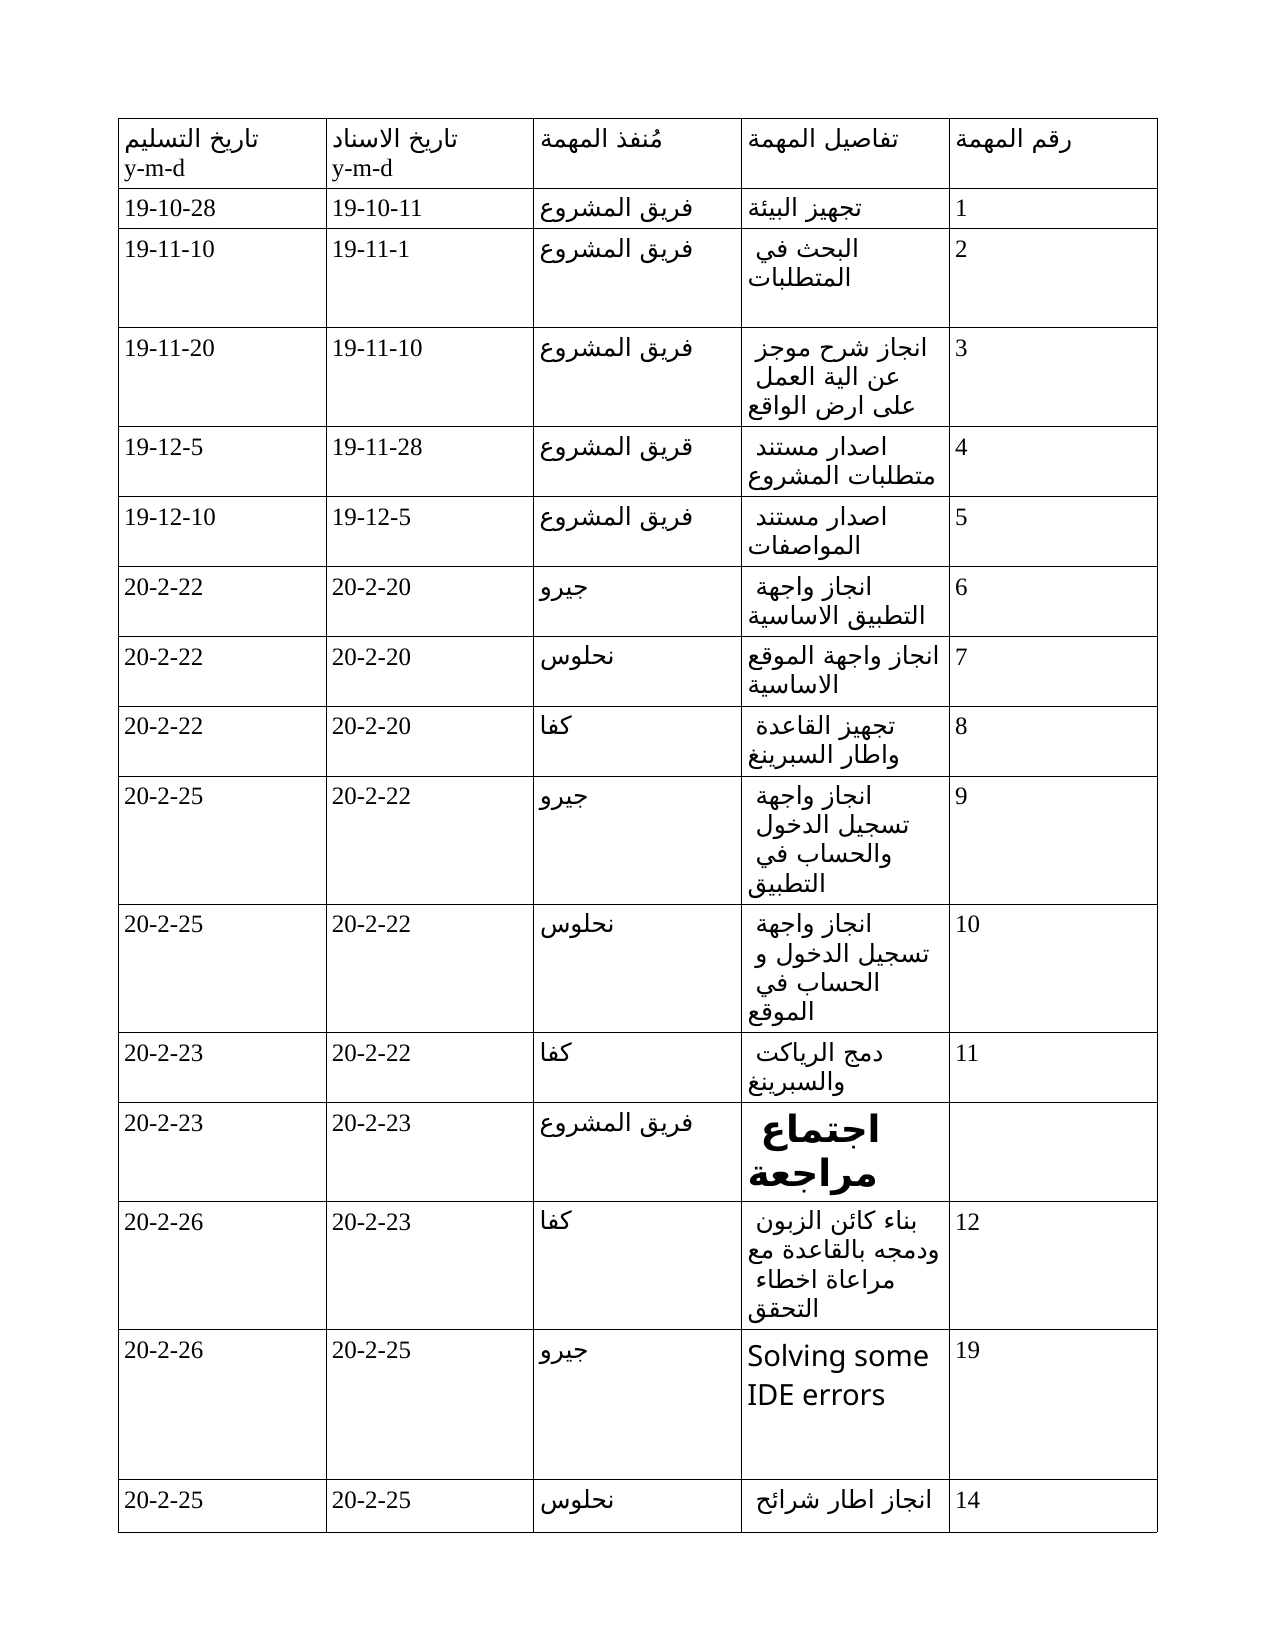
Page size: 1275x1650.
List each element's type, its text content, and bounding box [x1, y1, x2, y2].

table_cell 20-2-25 [119, 1480, 326, 1532]
table_cell 20-2-20 [327, 567, 533, 636]
table_cell انجاز اطار شرائح [742, 1480, 949, 1532]
table_cell دمج الرياكت والسبرينغ [742, 1033, 949, 1102]
table_cell 20-2-25 [119, 905, 326, 1032]
table_cell 20-2-22 [119, 637, 326, 706]
table_cell انجاز واجهة تسجيل الدخول والحساب في التطبيق [742, 777, 949, 904]
table_cell تجهيز القاعدة واطار السبرينغ [742, 707, 949, 776]
table_cell 20-2-22 [119, 707, 326, 776]
table_cell 20-2-23 [327, 1103, 533, 1201]
table_cell 20-2-23 [119, 1033, 326, 1102]
table_cell 20-2-23 [327, 1202, 533, 1329]
table_cell 19-11-10 [327, 328, 533, 426]
table_cell 19-12-5 [327, 497, 533, 566]
table_cell 20-2-23 [119, 1103, 326, 1201]
table_cell 2 [950, 229, 1157, 327]
table_cell البحث في المتطلبات [742, 229, 949, 327]
table_cell فريق المشروع [534, 328, 741, 426]
table_cell 7 [950, 637, 1157, 706]
table_cell اجتماع مراجعة [742, 1103, 949, 1201]
table_header تاريخ الاسناد y-m-d [327, 119, 533, 188]
table_cell جيرو [534, 1330, 741, 1479]
table_cell [950, 1103, 1157, 1201]
table_cell 20-2-25 [327, 1330, 533, 1479]
table_cell 20-2-20 [327, 637, 533, 706]
table_cell 19-12-10 [119, 497, 326, 566]
table_cell نحلوس [534, 1480, 741, 1532]
table_cell نحلوس [534, 905, 741, 1032]
table_cell 20-2-26 [119, 1330, 326, 1479]
table_cell 19 [950, 1330, 1157, 1479]
table_cell 9 [950, 777, 1157, 904]
table_cell فريق المشروع [534, 1103, 741, 1201]
table_cell انجاز شرح موجز عن الية العمل على ارض الواقع [742, 328, 949, 426]
table_cell 20-2-25 [119, 777, 326, 904]
table_cell 20-2-25 [327, 1480, 533, 1532]
table_cell 19-10-28 [119, 189, 326, 228]
table_cell 8 [950, 707, 1157, 776]
table_cell جيرو [534, 567, 741, 636]
table_cell 5 [950, 497, 1157, 566]
table_cell بناء كائن الزبون ودمجه بالقاعدة مع مراعاة اخطاء التحقق [742, 1202, 949, 1329]
table_cell 12 [950, 1202, 1157, 1329]
table_cell 6 [950, 567, 1157, 636]
table_cell انجاز واجهة الموقع الاساسية [742, 637, 949, 706]
table_cell قريق المشروع [534, 427, 741, 496]
table_cell 20-2-22 [327, 905, 533, 1032]
table_cell فريق المشروع [534, 189, 741, 228]
table_cell 20-2-26 [119, 1202, 326, 1329]
table_cell 10 [950, 905, 1157, 1032]
table_cell 19-11-10 [119, 229, 326, 327]
table_header تفاصيل المهمة [742, 119, 949, 188]
table_cell 20-2-22 [327, 777, 533, 904]
table_cell كفا [534, 707, 741, 776]
table_cell فريق المشروع [534, 229, 741, 327]
table_cell 11 [950, 1033, 1157, 1102]
table_header تاريخ التسليم y-m-d [119, 119, 326, 188]
table_cell 3 [950, 328, 1157, 426]
table_cell تجهيز البيئة [742, 189, 949, 228]
table_cell 14 [950, 1480, 1157, 1532]
table_header رقم المهمة [950, 119, 1157, 188]
table_cell 19-11-1 [327, 229, 533, 327]
table_cell Solving some IDE errors [742, 1330, 949, 1479]
table_cell اصدار مستند متطلبات المشروع [742, 427, 949, 496]
table_cell جيرو [534, 777, 741, 904]
table_cell كفا [534, 1033, 741, 1102]
table_cell نحلوس [534, 637, 741, 706]
table_cell 1 [950, 189, 1157, 228]
table_cell 20-2-22 [327, 1033, 533, 1102]
table_cell 20-2-20 [327, 707, 533, 776]
table_header مُنفذ المهمة [534, 119, 741, 188]
table_cell 20-2-22 [119, 567, 326, 636]
table_cell 19-12-5 [119, 427, 326, 496]
table_cell كفا [534, 1202, 741, 1329]
table_cell 19-11-20 [119, 328, 326, 426]
table_cell انجاز واجهة التطبيق الاساسية [742, 567, 949, 636]
table_cell فريق المشروع [534, 497, 741, 566]
table_cell 19-10-11 [327, 189, 533, 228]
table_cell انجاز واجهة تسجيل الدخول و الحساب في الموقع [742, 905, 949, 1032]
table_cell 4 [950, 427, 1157, 496]
table_cell اصدار مستند المواصفات [742, 497, 949, 566]
table_cell 19-11-28 [327, 427, 533, 496]
